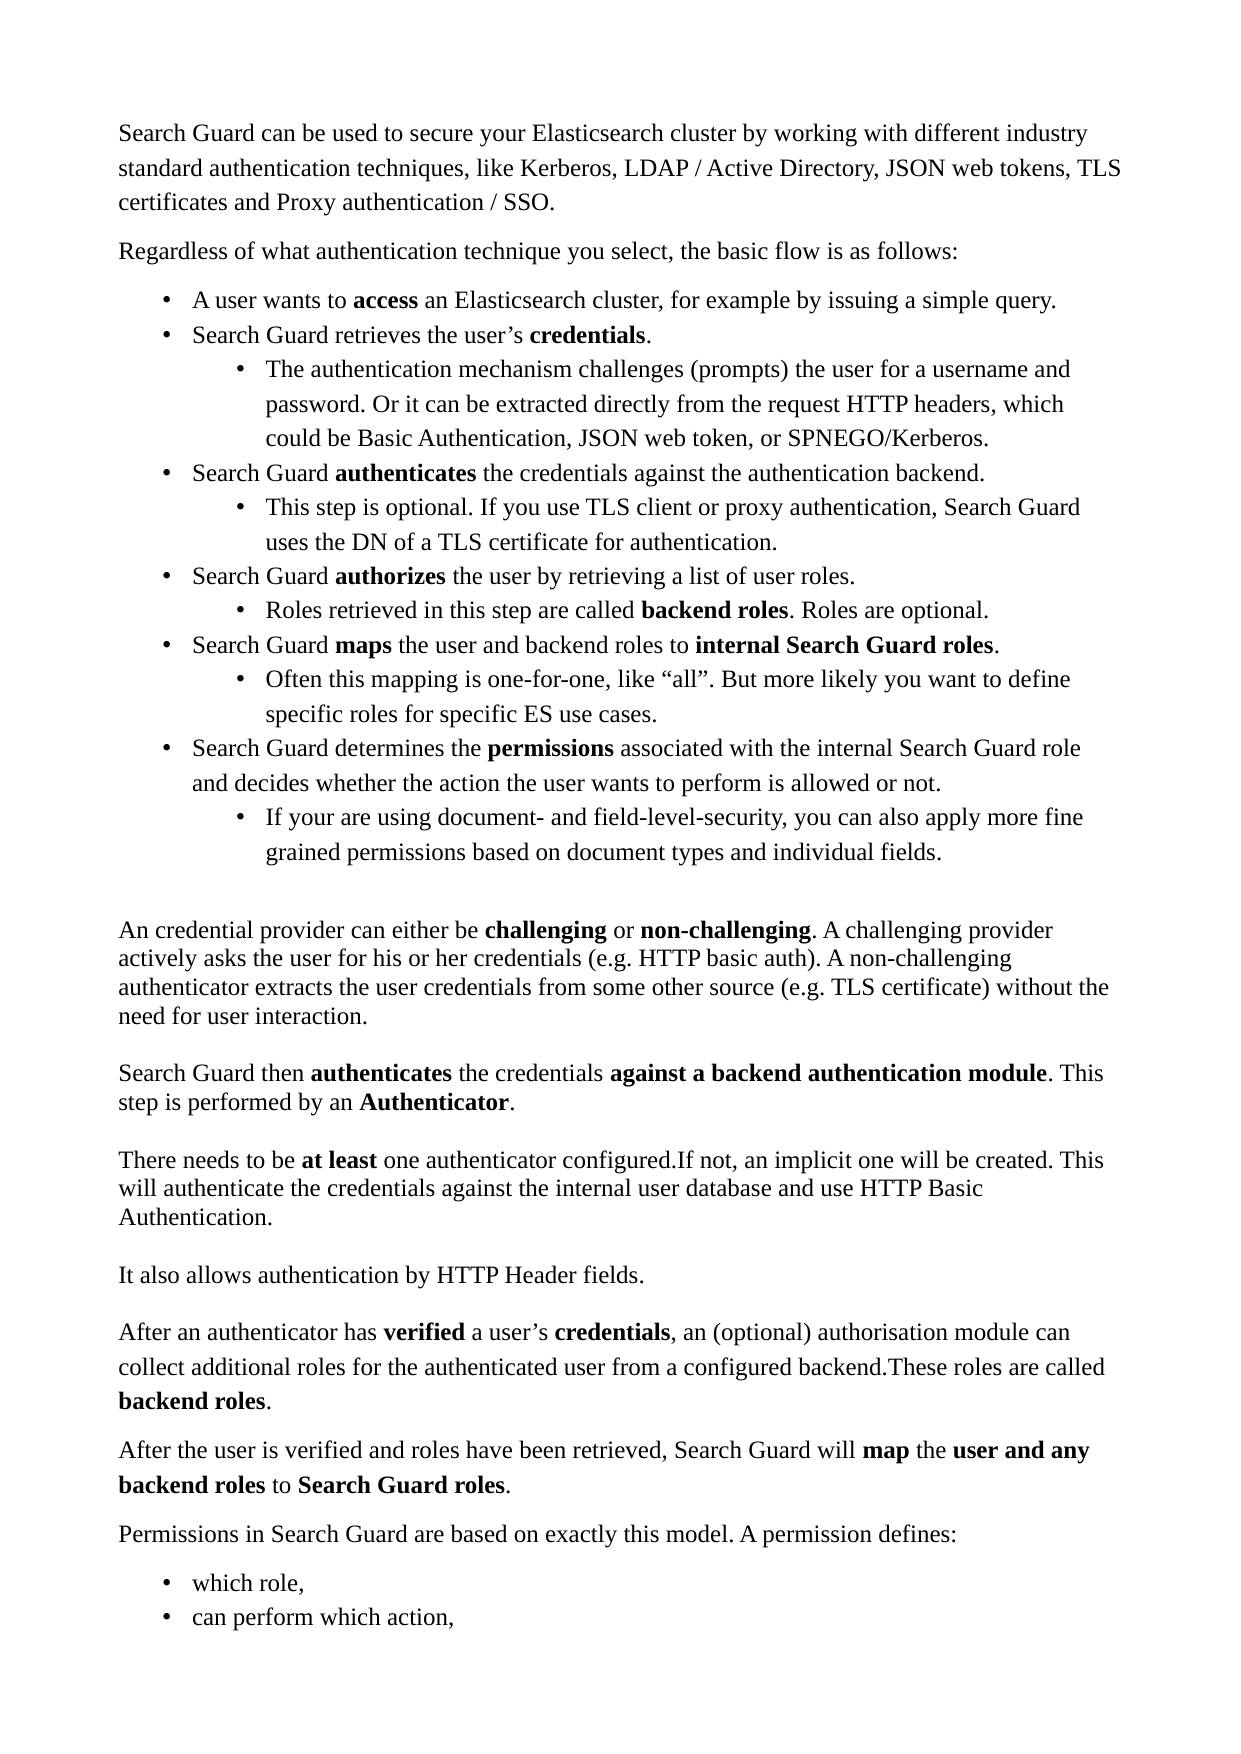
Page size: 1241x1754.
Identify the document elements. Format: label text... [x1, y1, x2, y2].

list A user wants to access an Elasticsearch cluster, for example by issuing a simple query. [162, 285, 1122, 314]
list can perform which action, [162, 1602, 1122, 1631]
text It also allows authentication by HTTP Header fields. [118, 1260, 1122, 1288]
list Search Guard maps the user and backend roles to internal Search Guard roles. [162, 630, 1122, 659]
list This step is optional. If you use TLS client or proxy authentication, Search Guard uses the DN of a TLS certificate for authentication. [236, 492, 1122, 555]
text Search Guard then authenticates the credentials against a backend authentication module. This step is performed by an Authenticator. [118, 1058, 1122, 1116]
text After an authenticator has verified a user’s credentials, an (optional) authorisation module can collect additional roles for the authenticated user from a configured backend.These roles are called backend roles. [118, 1317, 1122, 1415]
list Search Guard retrieves the user’s credentials. [162, 320, 1122, 348]
text Regardless of what authentication technique you select, the basic flow is as follows: [118, 236, 1122, 265]
list If your are using document- and field-level-security, you can also apply more fine grained permissions based on document types and individual fields. [236, 802, 1122, 866]
list Search Guard authorizes the user by retrieving a list of user roles. [162, 561, 1122, 590]
text After the user is verified and roles have been retrieved, Search Guard will map the user and any backend roles to Search Guard roles. [118, 1435, 1122, 1498]
text Search Guard can be used to secure your Elasticsearch cluster by working with different industry standard authentication techniques, like Kerberos, LDAP / Active Directory, JSON web tokens, TLS certificates and Proxy authentication / SSO. [118, 118, 1122, 216]
list Roles retrieved in this step are called backend roles. Roles are optional. [236, 596, 1122, 624]
list which role, [162, 1568, 1122, 1597]
list Often this mapping is one-for-one, like “all”. But more likely you want to define specific roles for specific ES use cases. [236, 664, 1122, 728]
text An credential provider can either be challenging or non-challenging. A challenging provider actively asks the user for his or her credentials (e.g. HTTP basic auth). A non-challenging authenticator extracts the user credentials from some other source (e.g. TLS certificate) without the need for user interaction. [118, 915, 1122, 1030]
text There needs to be at least one authenticator configured.If not, an implicit one will be created. This will authenticate the credentials against the internal user database and use HTTP Basic Authentication. [118, 1145, 1122, 1231]
text Permissions in Search Guard are based on exactly this model. A permission defines: [118, 1519, 1122, 1547]
list Search Guard authenticates the credentials against the authentication backend. [162, 458, 1122, 486]
list The authentication mechanism challenges (prompts) the user for a username and password. Or it can be extracted directly from the request HTTP headers, which could be Basic Authentication, JSON web token, or SPNEGO/Kerberos. [236, 354, 1122, 452]
list Search Guard determines the permissions associated with the internal Search Guard role and decides whether the action the user wants to perform is allowed or not. [162, 733, 1122, 797]
